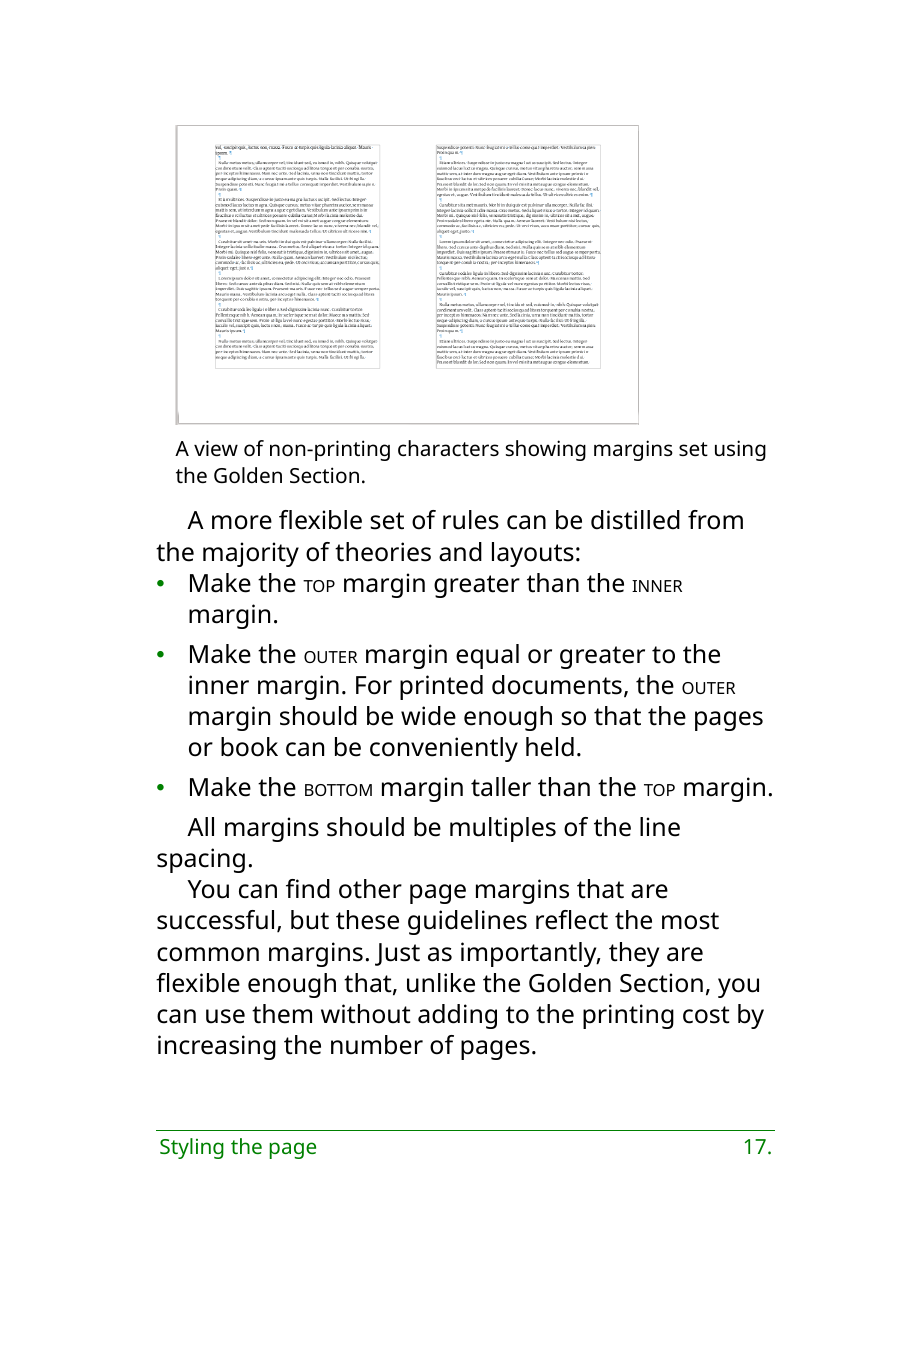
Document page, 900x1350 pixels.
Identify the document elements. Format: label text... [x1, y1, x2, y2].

text All margins should be multiples of the line spacing. [156, 811, 775, 873]
text A more flexible set of rules can be distilled from the majority of theories and layouts: [156, 505, 775, 567]
text You can find other page margins that are successful, but these guidelines reflect the most common margins. Just as importantly, they are flexible enough that, unlike the Golden Section, you can use them without adding to the printing cost by increasing the number of pages. [156, 873, 775, 1061]
table_header [175, 125, 775, 427]
table_cell A view of non-printing characters showing margins set using the Golden Section. [175, 427, 775, 489]
list Make the bottom margin taller than the top margin. [156, 771, 775, 803]
list Make the top margin greater than the inner margin. [156, 567, 775, 630]
picture [175, 125, 639, 425]
list Make the outer margin equal or greater to the inner margin. For printed documents, the outer margin should be wide enough so that the pages or book can be conveniently held. [156, 638, 775, 763]
